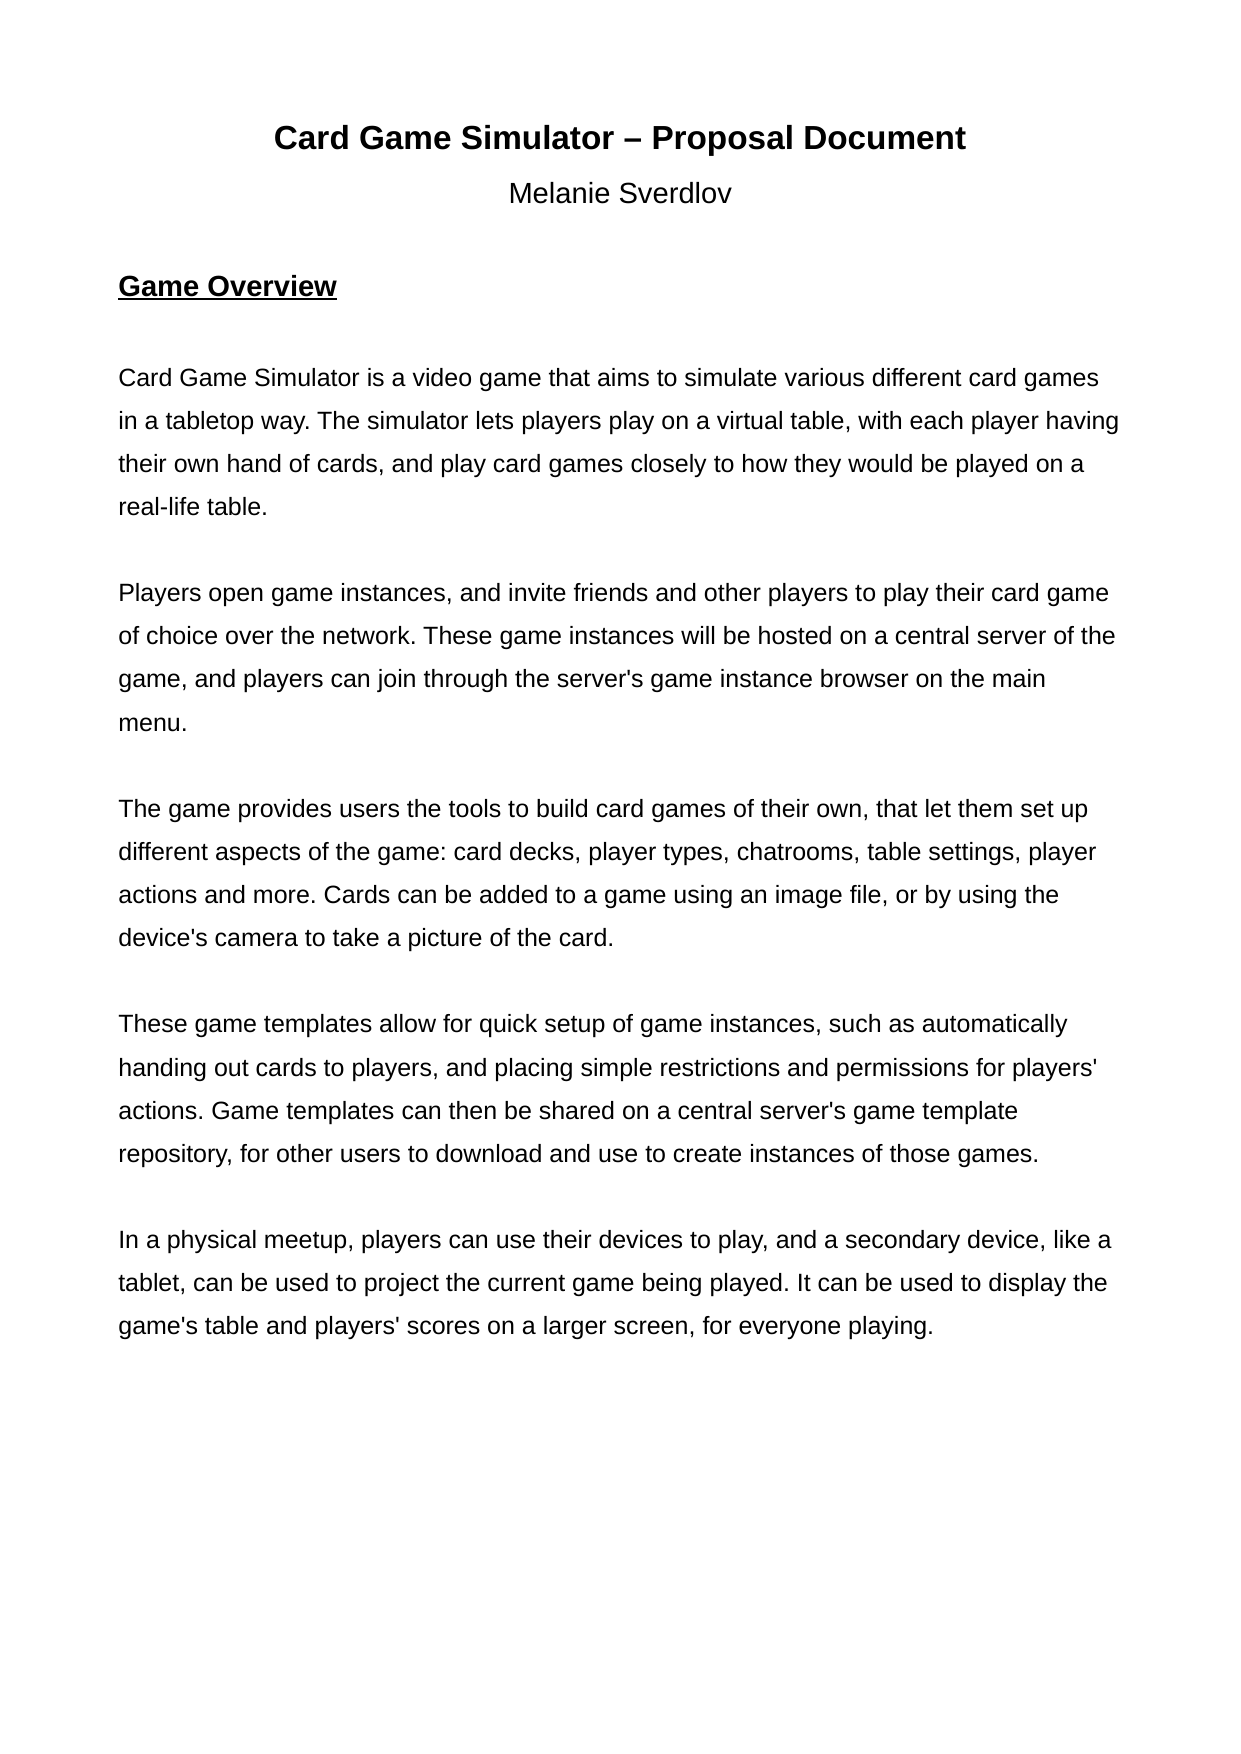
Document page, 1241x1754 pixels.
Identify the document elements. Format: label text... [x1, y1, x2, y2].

text Card Game Simulator is a video game that aims to simulate various different card games in a tabletop way. The simulator lets players play on a virtual table, with each player having their own hand of cards, and play card games closely to how they would be played on a real-life table. Players open game instances, and invite friends and other players to play their card game of choice over the network. These game instances will be hosted on a central server of the game, and players can join through the server's game instance browser on the main menu. The game provides users the tools to build card games of their own, that let them set up different aspects of the game: card decks, player types, chatrooms, table settings, player actions and more. Cards can be added to a game using an image file, or by using the device's camera to take a picture of the card. These game templates allow for quick setup of game instances, such as automatically handing out cards to players, and placing simple restrictions and permissions for players' actions. Game templates can then be shared on a central server's game template repository, for other users to download and use to create instances of those games. In a physical meetup, players can use their devices to play, and a secondary device, like a tablet, can be used to project the current game being played. It can be used to display the game's table and players' scores on a larger screen, for everyone playing. [118, 319, 1122, 1426]
text Melanie Sverdlov [118, 176, 1122, 209]
text Card Game Simulator – Proposal Document [118, 118, 1122, 157]
text Game Overview [118, 269, 1122, 303]
